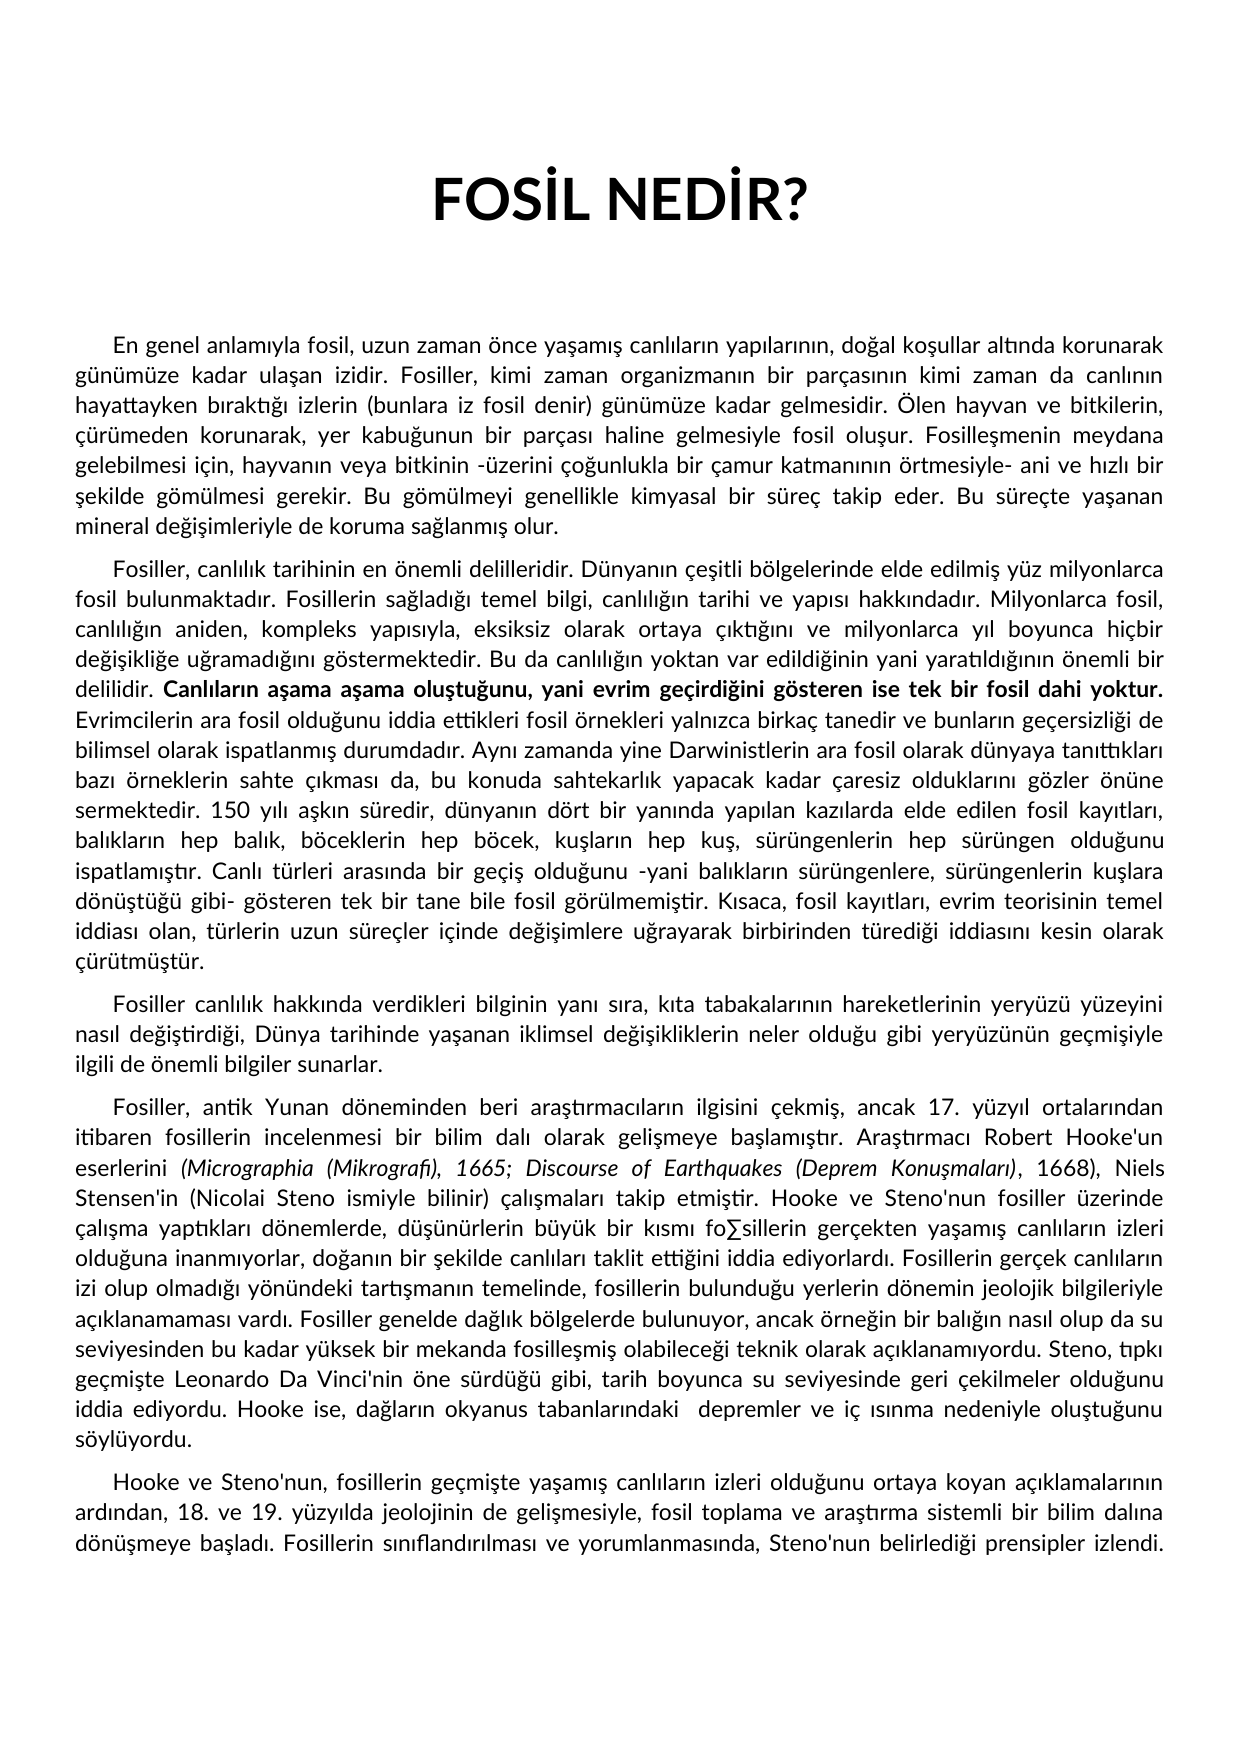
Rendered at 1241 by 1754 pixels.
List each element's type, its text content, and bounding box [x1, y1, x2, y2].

text Fosiller, antik Yunan döneminden beri araştırmacıların ilgisini çekmiş, ancak 17. yüzyıl ortalarından itibaren fosillerin incelenmesi bir bilim dalı olarak gelişmeye başlamıştır. Araştırmacı Robert Hooke'un eserlerini (Micrographia (Mikrografi), 1665; Discourse of Earthquakes (Deprem Konuşmaları), 1668), Niels Stensen'in (Nicolai Steno ismiyle bilinir) çalışmaları takip etmiştir. Hooke ve Steno'nun fosiller üzerinde çalışma yaptıkları dönemlerde, düşünürlerin büyük bir kısmı fo∑sillerin gerçekten yaşamış canlıların izleri olduğuna inanmıyorlar, doğanın bir şekilde canlıları taklit ettiğini iddia ediyorlardı. Fosillerin gerçek canlıların izi olup olmadığı yönündeki tartışmanın temelinde, fosillerin bulunduğu yerlerin dönemin jeolojik bilgileriyle açıklanamaması vardı. Fosiller genelde dağlık bölgelerde bulunuyor, ancak örneğin bir balığın nasıl olup da su seviyesinden bu kadar yüksek bir mekanda fosilleşmiş olabileceği teknik olarak açıklanamıyordu. Steno, tıpkı geçmişte Leonardo Da Vinci'nin öne sürdüğü gibi, tarih boyunca su seviyesinde geri çekilmeler olduğunu iddia ediyordu. Hooke ise, dağların okyanus tabanlarındaki depremler ve iç ısınma nedeniyle oluştuğunu söylüyordu. [75, 1093, 1165, 1453]
text Fosiller, canlılık tarihinin en önemli delilleridir. Dünyanın çeşitli bölgelerinde elde edilmiş yüz milyonlarca fosil bulunmaktadır. Fosillerin sağladığı temel bilgi, canlılığın tarihi ve yapısı hakkındadır. Milyonlarca fosil, canlılığın aniden, kompleks yapısıyla, eksiksiz olarak ortaya çıktığını ve milyonlarca yıl boyunca hiçbir değişikliğe uğramadığını göstermektedir. Bu da canlılığın yoktan var edildiğinin yani yaratıldığının önemli bir delilidir. Canlıların aşama aşama oluştuğunu, yani evrim geçirdiğini gösteren ise tek bir fosil dahi yoktur. Evrimcilerin ara fosil olduğunu iddia ettikleri fosil örnekleri yalnızca birkaç tanedir ve bunların geçersizliği de bilimsel olarak ispatlanmış durumdadır. Aynı zamanda yine Darwinistlerin ara fosil olarak dünyaya tanıttıkları bazı örneklerin sahte çıkması da, bu konuda sahtekarlık yapacak kadar çaresiz olduklarını gözler önüne sermektedir. 150 yılı aşkın süredir, dünyanın dört bir yanında yapılan kazılarda elde edilen fosil kayıtları, balıkların hep balık, böceklerin hep böcek, kuşların hep kuş, sürüngenlerin hep sürüngen olduğunu ispatlamıştır. Canlı türleri arasında bir geçiş olduğunu -yani balıkların sürüngenlere, sürüngenlerin kuşlara dönüştüğü gibi- gösteren tek bir tane bile fosil görülmemiştir. Kısaca, fosil kayıtları, evrim teorisinin temel iddiası olan, türlerin uzun süreçler içinde değişimlere uğrayarak birbirinden türediği iddiasını kesin olarak çürütmüştür. [75, 554, 1165, 974]
text Hooke ve Steno'nun, fosillerin geçmişte yaşamış canlıların izleri olduğunu ortaya koyan açıklamalarının ardından, 18. ve 19. yüzyılda jeolojinin de gelişmesiyle, fosil toplama ve araştırma sistemli bir bilim dalına dönüşmeye başladı. Fosillerin sınıflandırılması ve yorumlanmasında, Steno'nun belirlediği prensipler izlendi. [75, 1468, 1165, 1556]
text Fosiller canlılık hakkında verdikleri bilginin yanı sıra, kıta tabakalarının hareketlerinin yeryüzü yüzeyini nasıl değiştirdiği, Dünya tarihinde yaşanan iklimsel değişikliklerin neler olduğu gibi yeryüzünün geçmişiyle ilgili de önemli bilgiler sunarlar. [75, 990, 1165, 1078]
text En genel anlamıyla fosil, uzun zaman önce yaşamış canlıların yapılarının, doğal koşullar altında korunarak günümüze kadar ulaşan izidir. Fosiller, kimi zaman organizmanın bir parçasının kimi zaman da canlının hayattayken bıraktığı izlerin (bunlara iz fosil denir) günümüze kadar gelmesidir. Ölen hayvan ve bitkilerin, çürümeden korunarak, yer kabuğunun bir parçası haline gelmesiyle fosil oluşur. Fosilleşmenin meydana gelebilmesi için, hayvanın veya bitkinin -üzerini çoğunlukla bir çamur katmanının örtmesiyle- ani ve hızlı bir şekilde gömülmesi gerekir. Bu gömülmeyi genellikle kimyasal bir süreç takip eder. Bu süreçte yaşanan mineral değişimleriyle de koruma sağlanmış olur. [75, 330, 1165, 539]
subtitle FOSİL NEDİR? [75, 162, 1165, 232]
